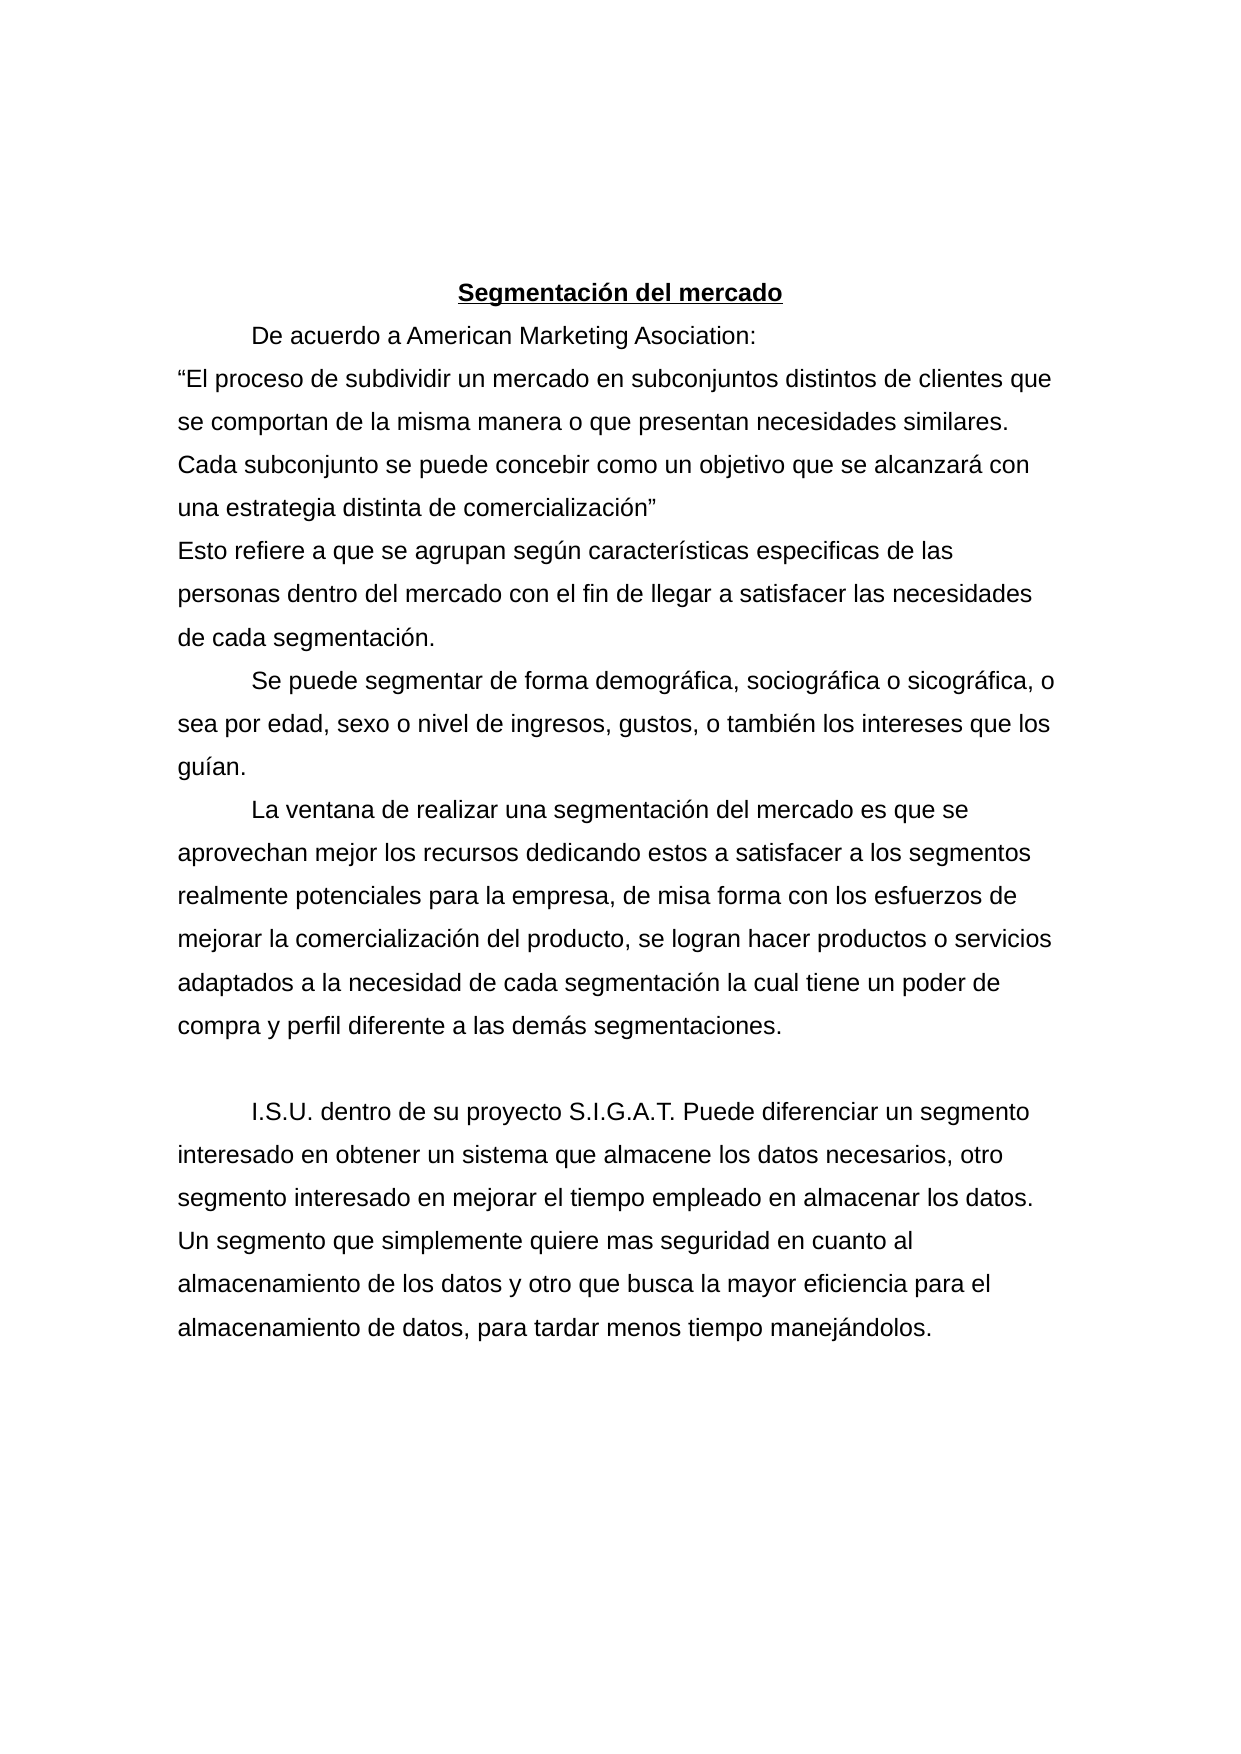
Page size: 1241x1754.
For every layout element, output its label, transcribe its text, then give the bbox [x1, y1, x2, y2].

text De acuerdo a American Marketing Asociation: [177, 321, 1063, 349]
text La ventana de realizar una segmentación del mercado es que se aprovechan mejor los recursos dedicando estos a satisfacer a los segmentos realmente potenciales para la empresa, de misa forma con los esfuerzos de mejorar la comercialización del producto, se logran hacer productos o servicios adaptados a la necesidad de cada segmentación la cual tiene un poder de compra y perfil diferente a las demás segmentaciones. [177, 795, 1063, 1039]
text “El proceso de subdividir un mercado en subconjuntos distintos de clientes que se comportan de la misma manera o que presentan necesidades similares. Cada subconjunto se puede concebir como un objetivo que se alcanzará con una estrategia distinta de comercialización” [177, 364, 1063, 522]
text Esto refiere a que se agrupan según características especificas de las personas dentro del mercado con el fin de llegar a satisfacer las necesidades de cada segmentación. [177, 536, 1063, 651]
text Segmentación del mercado [177, 277, 1063, 306]
text I.S.U. dentro de su proyecto S.I.G.A.T. Puede diferenciar un segmento interesado en obtener un sistema que almacene los datos necesarios, otro segmento interesado en mejorar el tiempo empleado en almacenar los datos. [177, 1097, 1063, 1212]
text Se puede segmentar de forma demográfica, sociográfica o sicográfica, o sea por edad, sexo o nivel de ingresos, gustos, o también los intereses que los guían. [177, 666, 1063, 781]
text Un segmento que simplemente quiere mas seguridad en cuanto al almacenamiento de los datos y otro que busca la mayor eficiencia para el almacenamiento de datos, para tardar menos tiempo manejándolos. [177, 1226, 1063, 1341]
